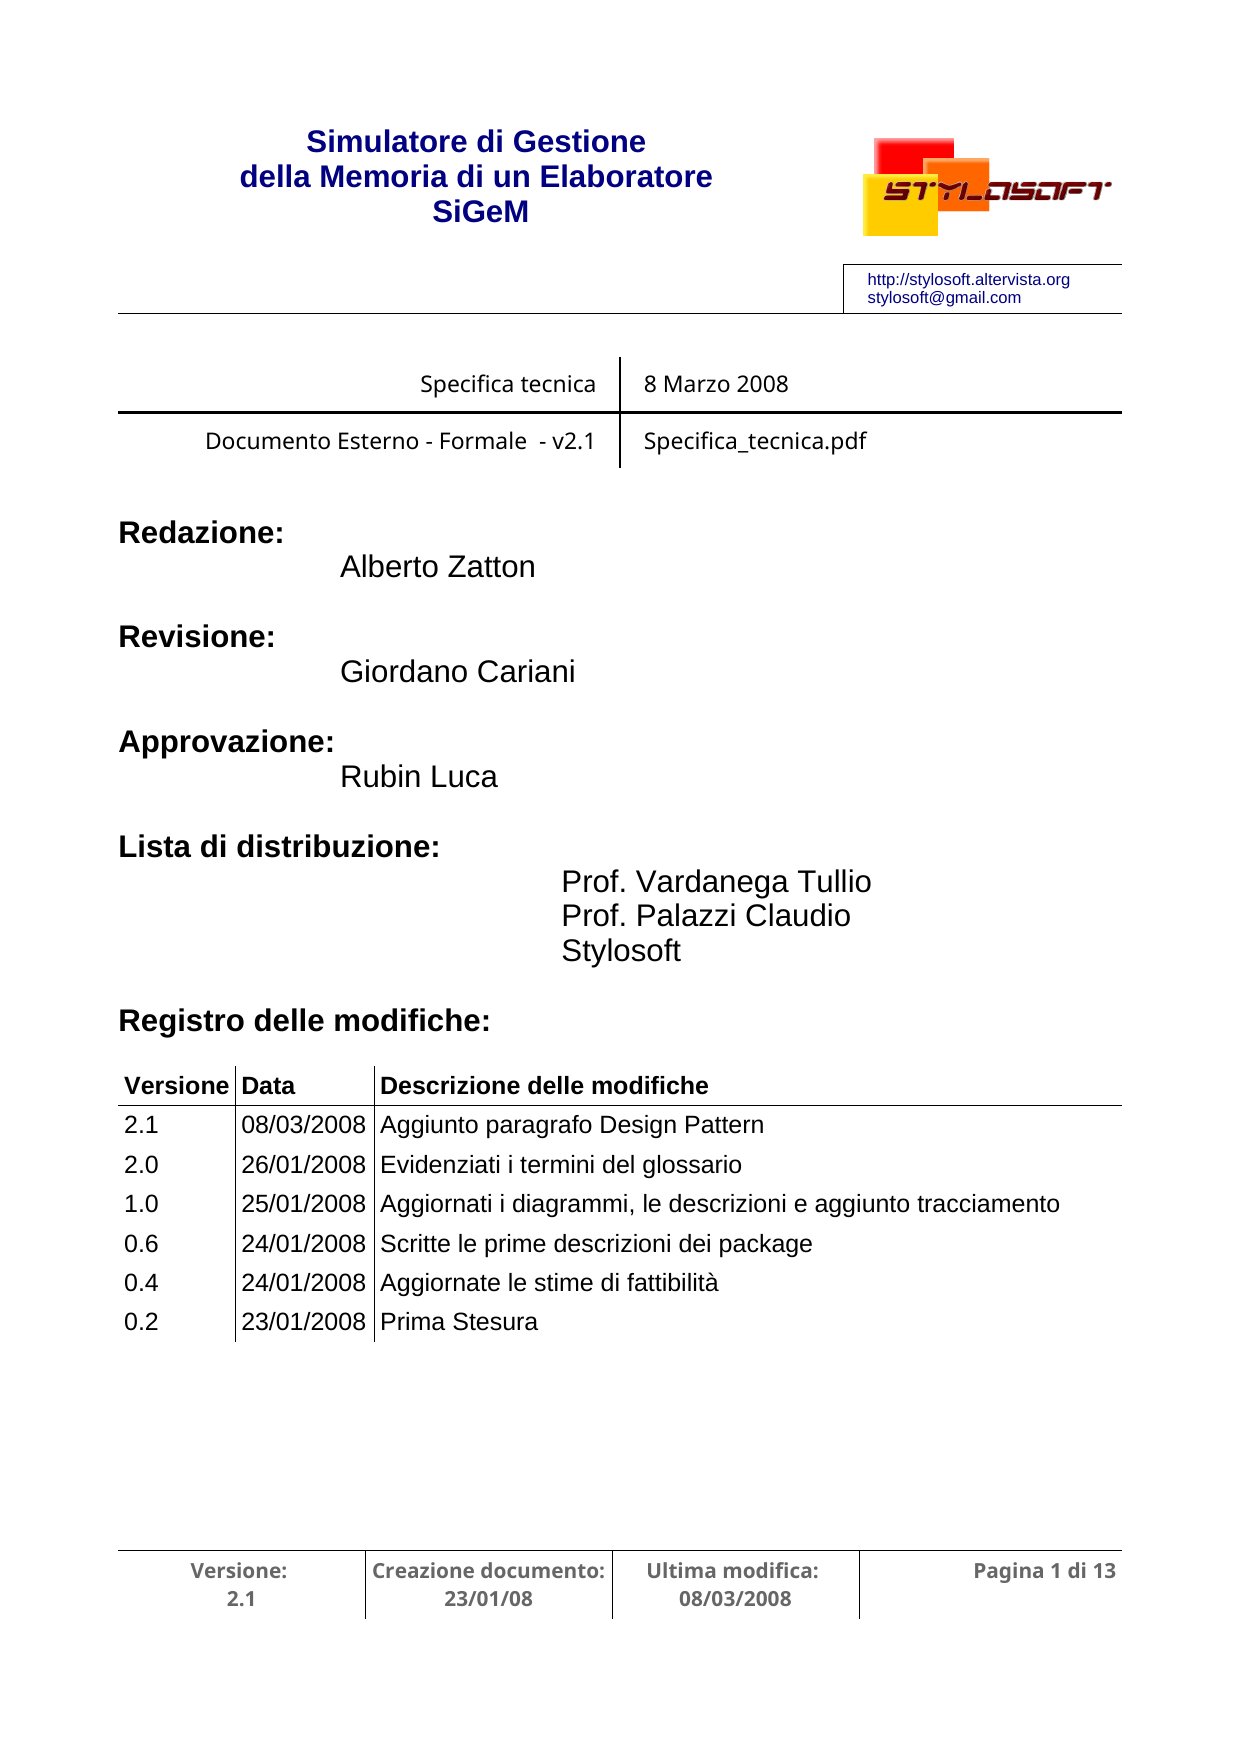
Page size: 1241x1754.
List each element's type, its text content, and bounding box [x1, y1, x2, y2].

table_cell 0.2 [118, 1303, 235, 1342]
table_cell 2.0 [118, 1145, 235, 1184]
table_header Descrizione delle modifiche [375, 1066, 1122, 1105]
table_cell 0.6 [118, 1224, 235, 1263]
text Stylosoft [118, 933, 1122, 968]
table_cell Evidenziati i termini del glossario [375, 1145, 1122, 1184]
table_cell 2.1 [118, 1106, 235, 1145]
table_header Specifica tecnica [118, 357, 619, 411]
table_cell Prima Stesura [375, 1303, 1122, 1342]
text Revisione: [118, 619, 1122, 654]
table_header Versione [118, 1066, 235, 1105]
table_cell 24/01/2008 [236, 1263, 374, 1302]
text Prof. Palazzi Claudio [118, 898, 1122, 933]
table_header 8 Marzo 2008 [621, 357, 1122, 411]
table_cell Scritte le prime descrizioni dei package [375, 1224, 1122, 1263]
text Rubin Luca [118, 759, 1122, 794]
table_header Data [236, 1066, 374, 1105]
text Alberto Zatton [118, 549, 1122, 584]
table_cell 23/01/2008 [236, 1303, 374, 1342]
text Registro delle modifiche: [118, 1003, 1122, 1038]
table_cell 24/01/2008 [236, 1224, 374, 1263]
table_cell 08/03/2008 [236, 1106, 374, 1145]
table_cell Aggiornati i diagrammi, le descrizioni e aggiunto tracciamento [375, 1184, 1122, 1224]
table_cell 25/01/2008 [236, 1184, 374, 1224]
text Giordano Cariani [118, 654, 1122, 689]
table_cell Aggiornate le stime di fattibilità [375, 1263, 1122, 1302]
text Prof. Vardanega Tullio [118, 864, 1122, 898]
table_cell Specifica_tecnica.pdf [621, 414, 1122, 468]
table_cell Aggiunto paragrafo Design Pattern [375, 1106, 1122, 1145]
picture [848, 123, 1117, 247]
table_cell 0.4 [118, 1263, 235, 1302]
text Approvazione: [118, 724, 1122, 759]
table_cell 26/01/2008 [236, 1145, 374, 1184]
text Redazione: [118, 515, 1122, 549]
table_cell Documento Esterno - Formale - v2.1 [118, 414, 619, 468]
text Lista di distribuzione: [118, 829, 1122, 864]
table_cell 1.0 [118, 1184, 235, 1224]
